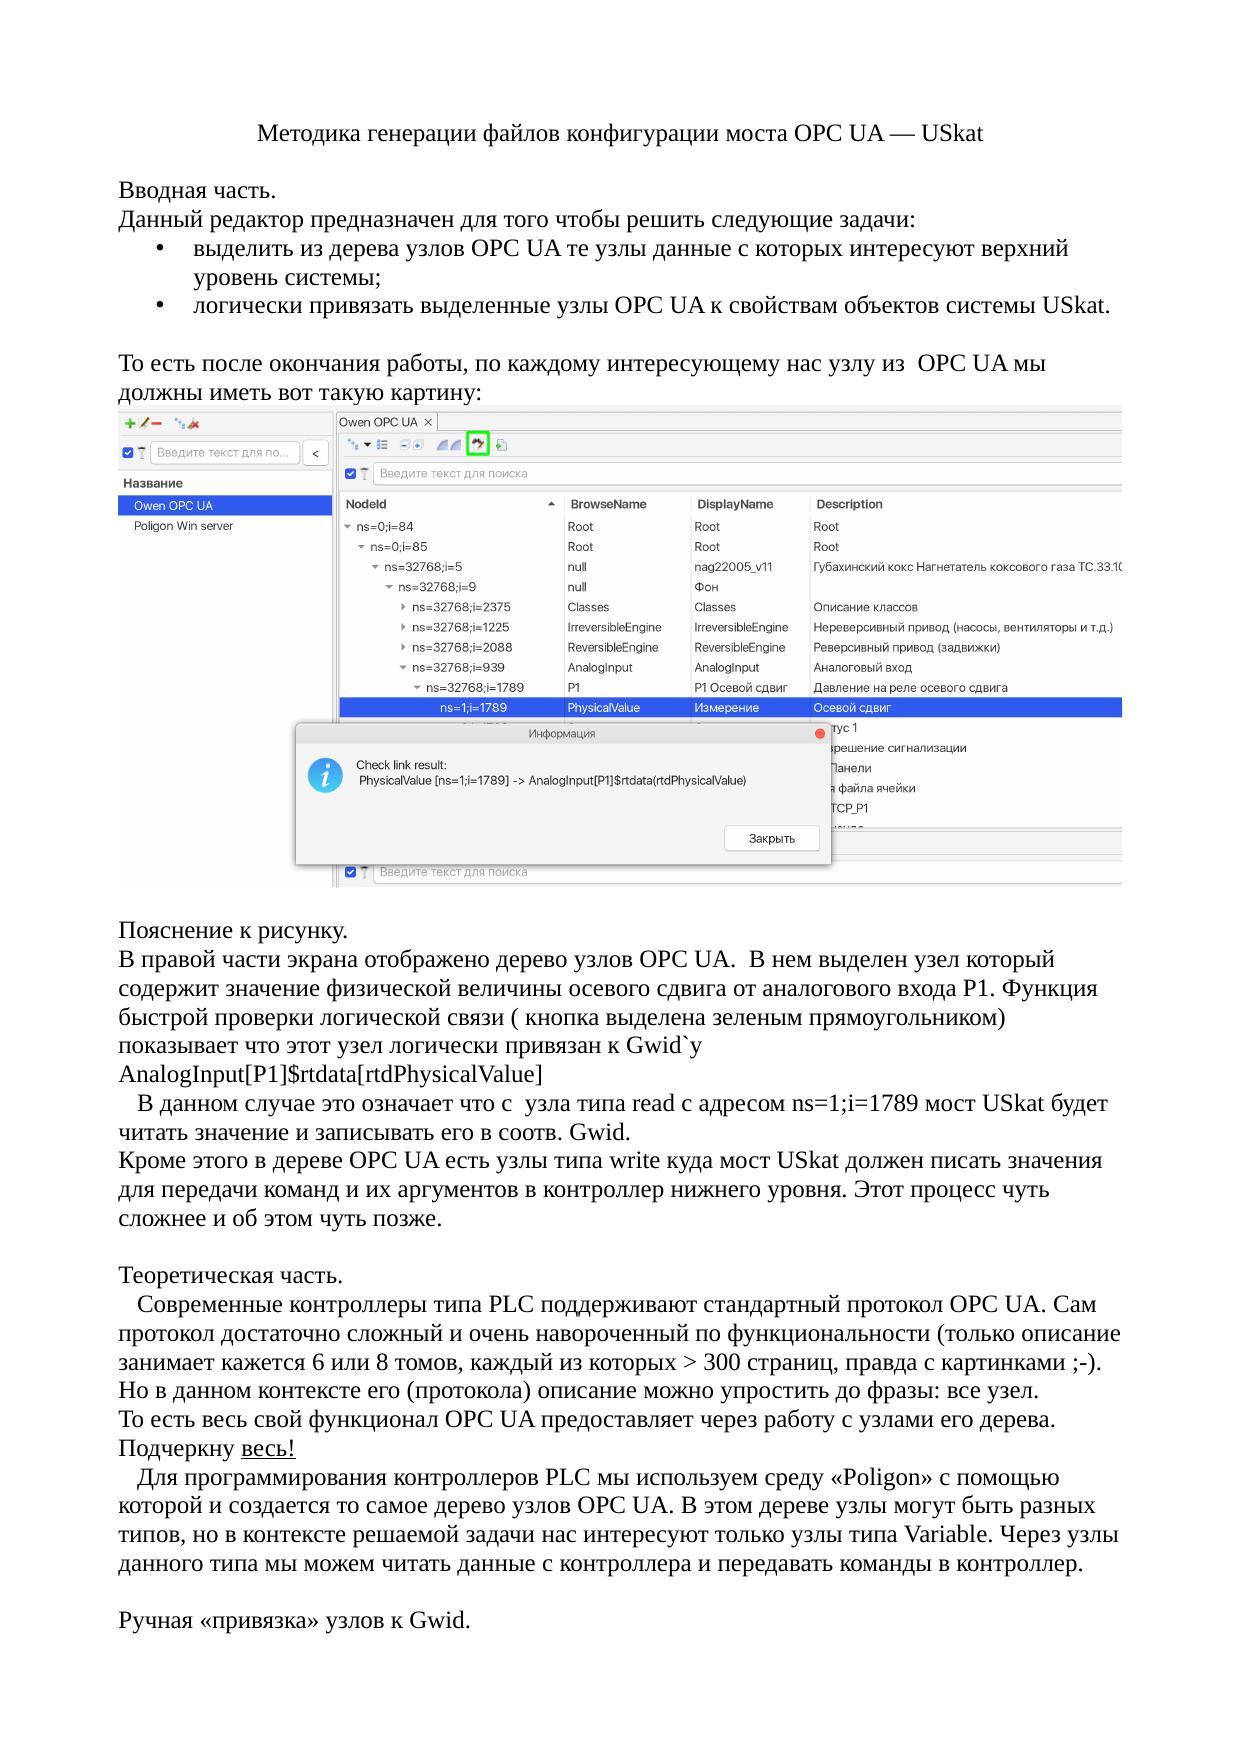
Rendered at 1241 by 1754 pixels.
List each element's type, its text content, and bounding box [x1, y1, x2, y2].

text То есть после окончания работы, по каждому интересующему нас узлу из OPC UA мы должны иметь вот такую картину: [118, 348, 1122, 405]
text В правой части экрана отображено дерево узлов OPC UA. В нем выделен узел который содержит значение физической величины осевого сдвига от аналогового входа P1. Функция быстрой проверки логической связи ( кнопка выделена зеленым прямоугольником) показывает что этот узел логически привязан к Gwid`у AnalogInput[P1]$rtdata[rtdPhysicalValue] [118, 944, 1122, 1088]
picture [118, 405, 1123, 887]
text Вводная часть. [118, 176, 1122, 204]
text Теоретическая часть. [118, 1260, 1122, 1289]
text Для программирования контроллеров PLC мы используем среду «Poligon» с помощью которой и создается то самое дерево узлов OPC UA. В этом дереве узлы могут быть разных типов, но в контексте решаемой задачи нас интересуют только узлы типа Variable. Через узлы данного типа мы можем читать данные с контроллера и передавать команды в контроллер. [118, 1462, 1122, 1577]
text Данный редактор предназначен для того чтобы решить следующие задачи: [118, 204, 1122, 233]
text Методика генерации файлов конфигурации моста OPC UA — USkat [118, 118, 1122, 147]
text То есть весь свой функционал OPC UA предоставляет через работу с узлами его дерева. Подчеркну весь! [118, 1404, 1122, 1462]
text Пояснение к рисунку. [118, 915, 1122, 944]
text Кроме этого в дереве OPC UA есть узлы типа write куда мост USkat должен писать значения для передачи команд и их аргументов в контроллер нижнего уровня. Этот процесс чуть сложнее и об этом чуть позже. [118, 1145, 1122, 1232]
text В данном случае это означает что с узла типа read с адресом ns=1;i=1789 мост USkat будет читать значение и записывать его в соотв. Gwid. [118, 1088, 1122, 1145]
text Но в данном контексте его (протокола) описание можно упростить до фразы: все узел. [118, 1375, 1122, 1404]
text Современные контроллеры типа PLC поддерживают стандартный протокол OPC UA. Сам протокол достаточно сложный и очень навороченный по функциональности (только описание занимает кажется 6 или 8 томов, каждый из которых > 300 страниц, правда с картинками ;-). [118, 1289, 1122, 1375]
list выделить из дерева узлов OPC UA те узлы данные с которых интересуют верхний уровень системы; [156, 233, 1122, 291]
text Ручная «привязка» узлов к Gwid. [118, 1605, 1122, 1634]
list логически привязать выделенные узлы OPC UA к свойствам объектов системы USkat. [156, 291, 1122, 319]
